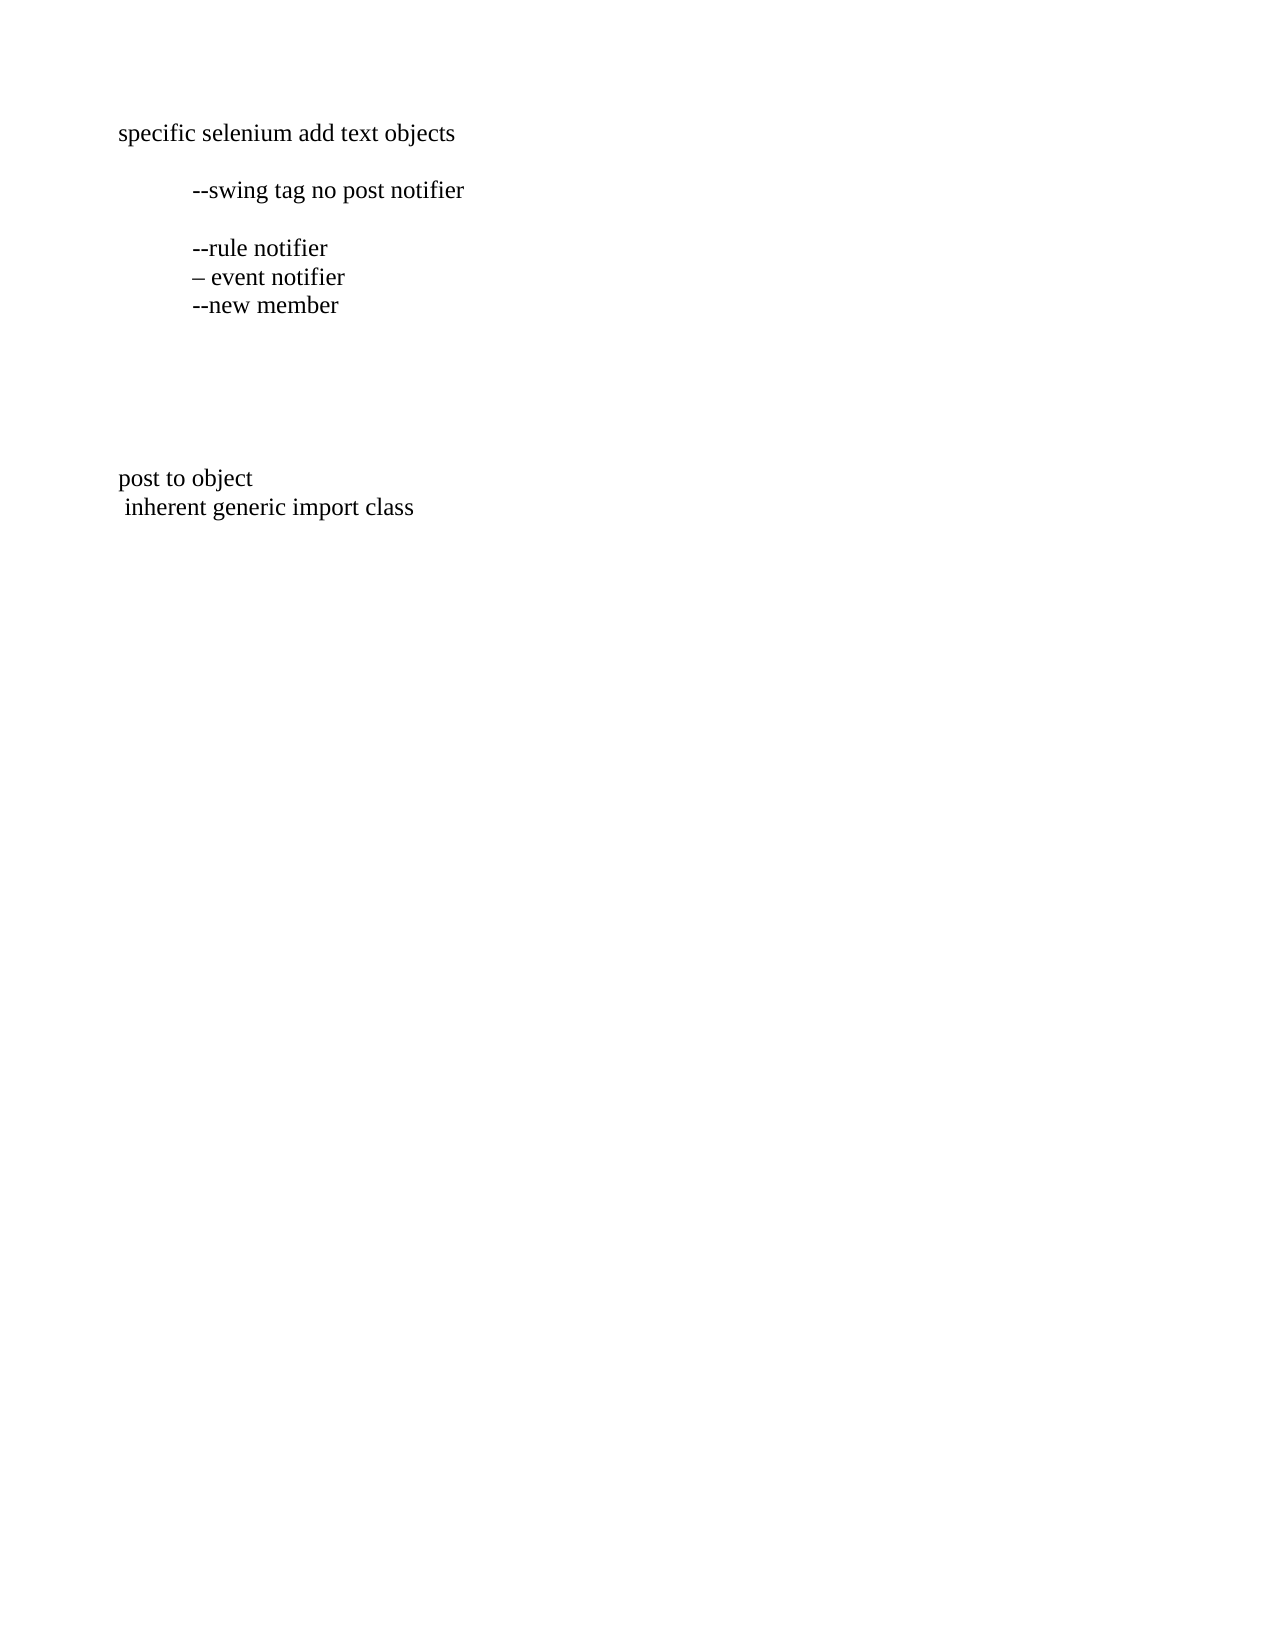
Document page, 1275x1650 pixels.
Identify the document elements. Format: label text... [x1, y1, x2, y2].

text --swing tag no post notifier [118, 176, 1157, 204]
text specific selenium add text objects [118, 118, 1157, 147]
text --new member [118, 291, 1157, 319]
text --rule notifier [118, 233, 1157, 262]
text post to object [118, 463, 1157, 492]
text – event notifier [118, 262, 1157, 291]
text inherent generic import class [118, 492, 1157, 521]
